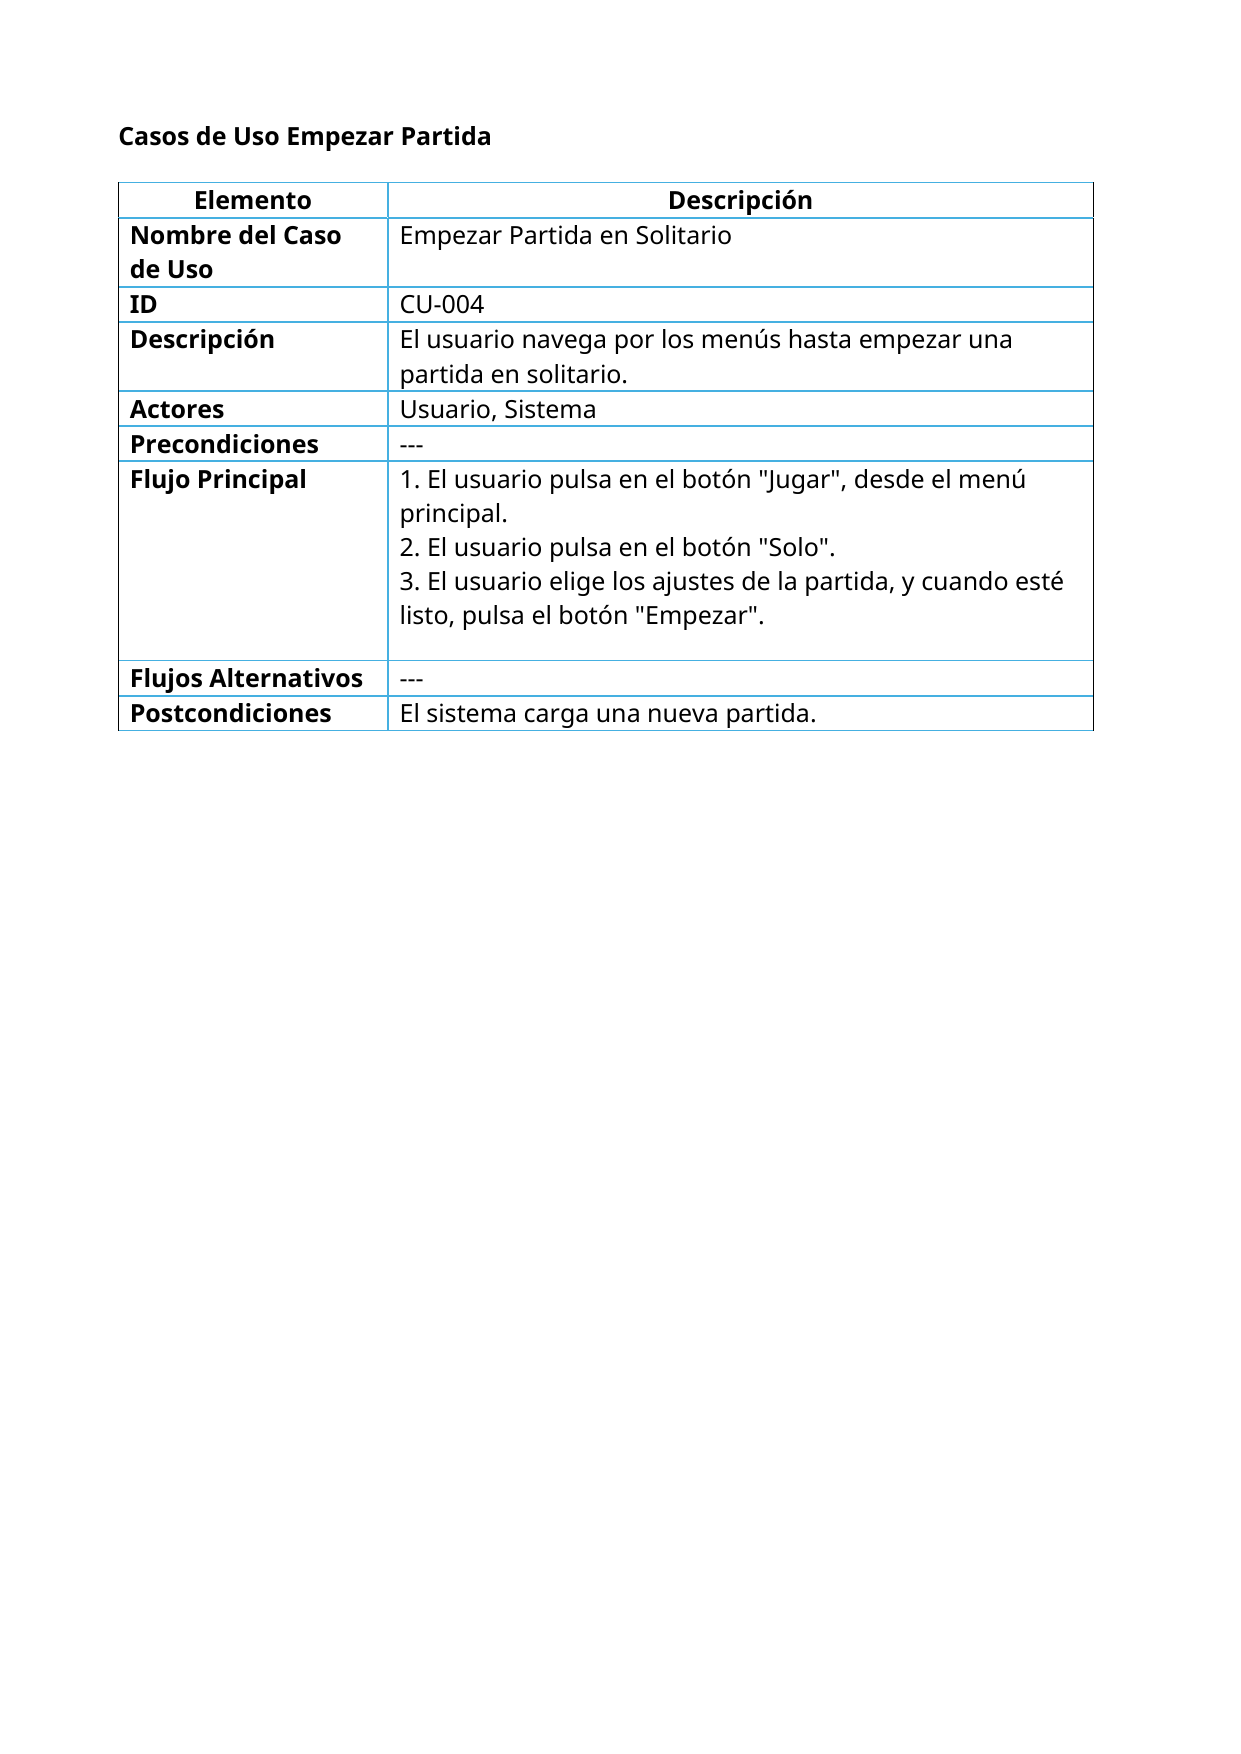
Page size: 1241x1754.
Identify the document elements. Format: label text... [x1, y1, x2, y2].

table_cell Usuario, Sistema [389, 392, 1093, 425]
table_cell El usuario navega por los menús hasta empezar una partida en solitario. [389, 323, 1093, 390]
table_cell 1. El usuario pulsa en el botón "Jugar", desde el menú principal. 2. El usuario pulsa en el botón "Solo". 3. El usuario elige los ajustes de la partida, y cuando esté listo, pulsa el botón "Empezar". [389, 462, 1093, 660]
table_cell Actores [119, 392, 387, 425]
table_cell Precondiciones [119, 427, 387, 460]
table_cell Flujos Alternativos [119, 661, 387, 695]
table_cell Flujo Principal [119, 462, 387, 660]
table_cell Empezar Partida en Solitario [389, 219, 1093, 286]
table_header Descripción [389, 183, 1093, 217]
table_cell Descripción [119, 323, 387, 390]
table_cell --- [389, 661, 1093, 695]
table_cell Nombre del Caso de Uso [119, 219, 387, 286]
table_cell El sistema carga una nueva partida. [389, 697, 1093, 730]
text Casos de Uso Empezar Partida [118, 118, 1122, 152]
table_cell ID [119, 288, 387, 321]
table_cell CU-004 [389, 288, 1093, 321]
table_header Elemento [119, 183, 387, 217]
table_cell --- [389, 427, 1093, 460]
table_cell Postcondiciones [119, 697, 387, 730]
